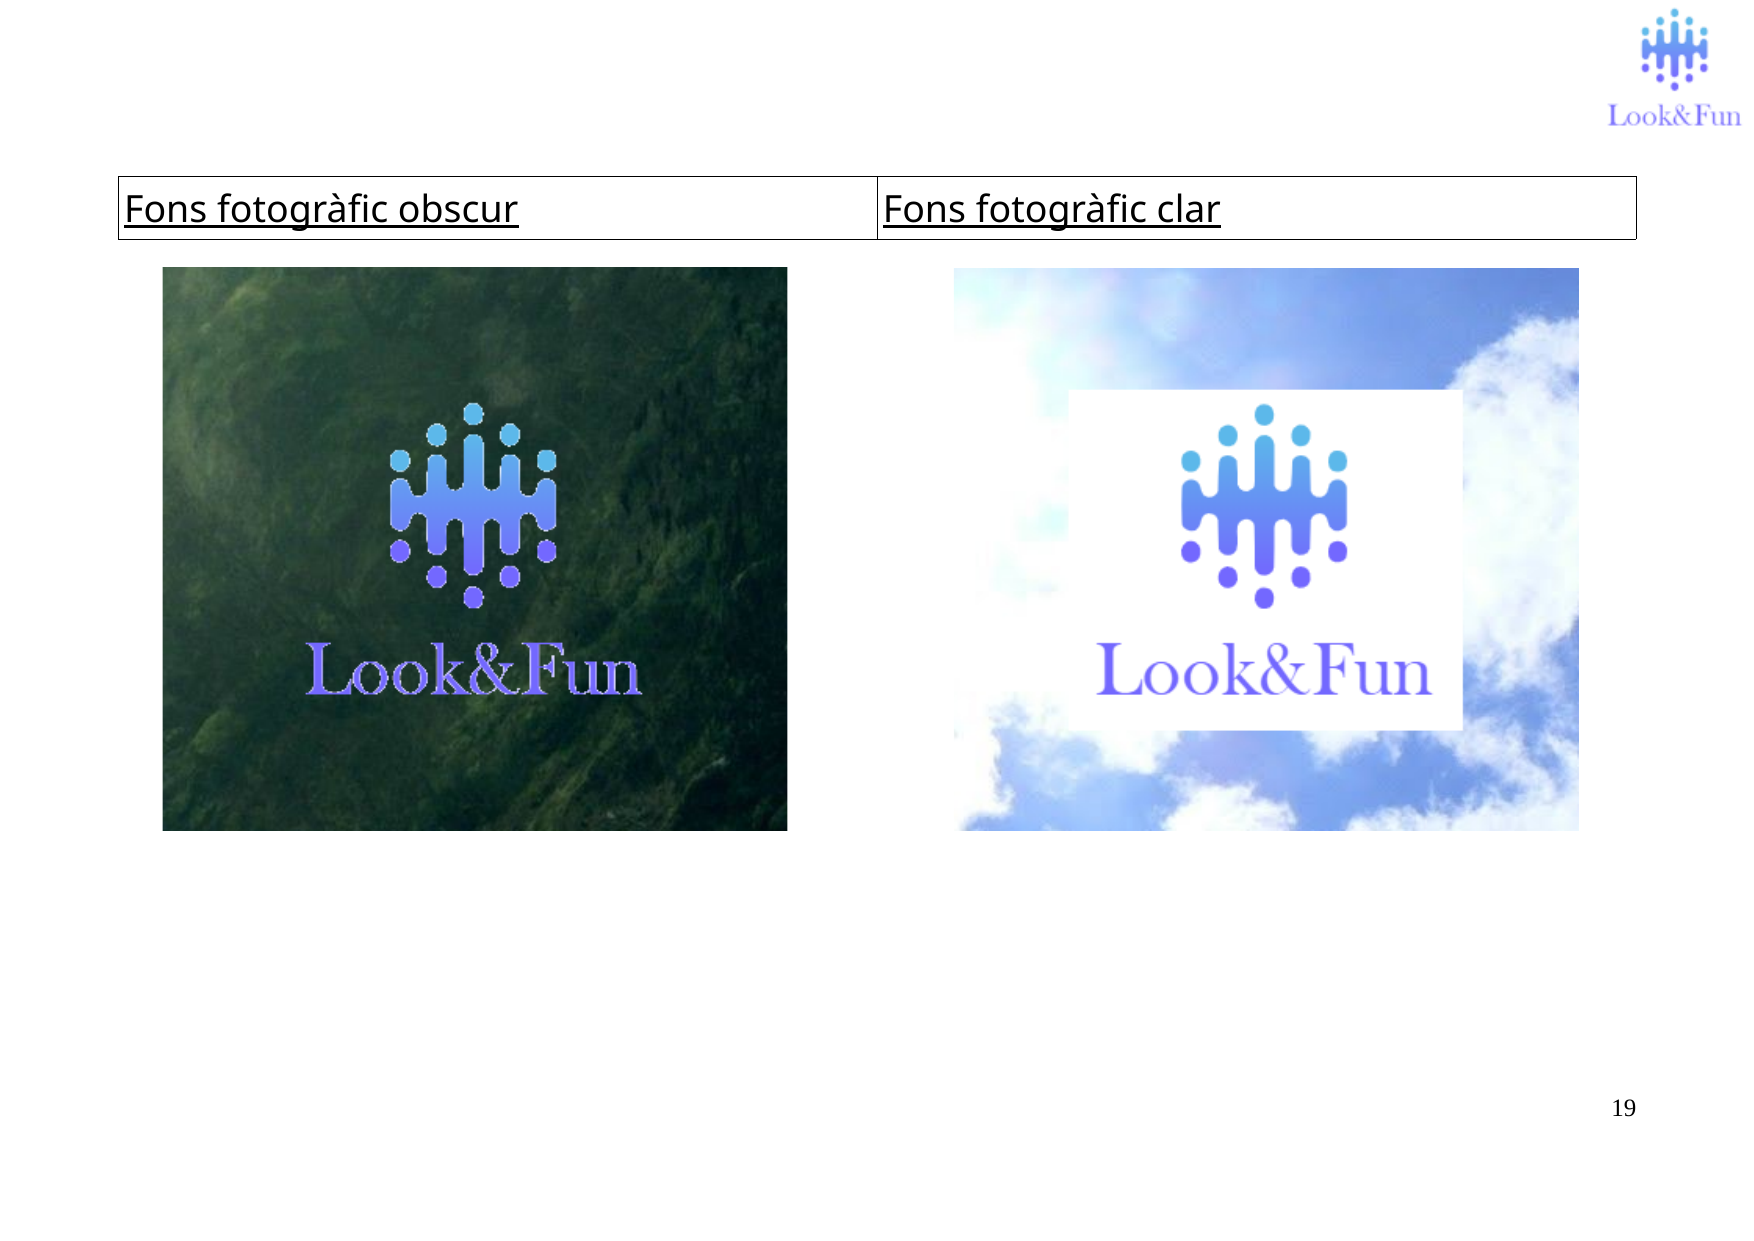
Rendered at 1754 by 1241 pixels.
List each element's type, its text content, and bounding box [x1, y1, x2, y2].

picture [162, 267, 788, 831]
table_header Fons fotogràfic obscur [119, 177, 877, 239]
table_header Fons fotogràfic clar [878, 177, 1636, 239]
picture [1597, 4, 1754, 140]
picture [953, 268, 1579, 831]
